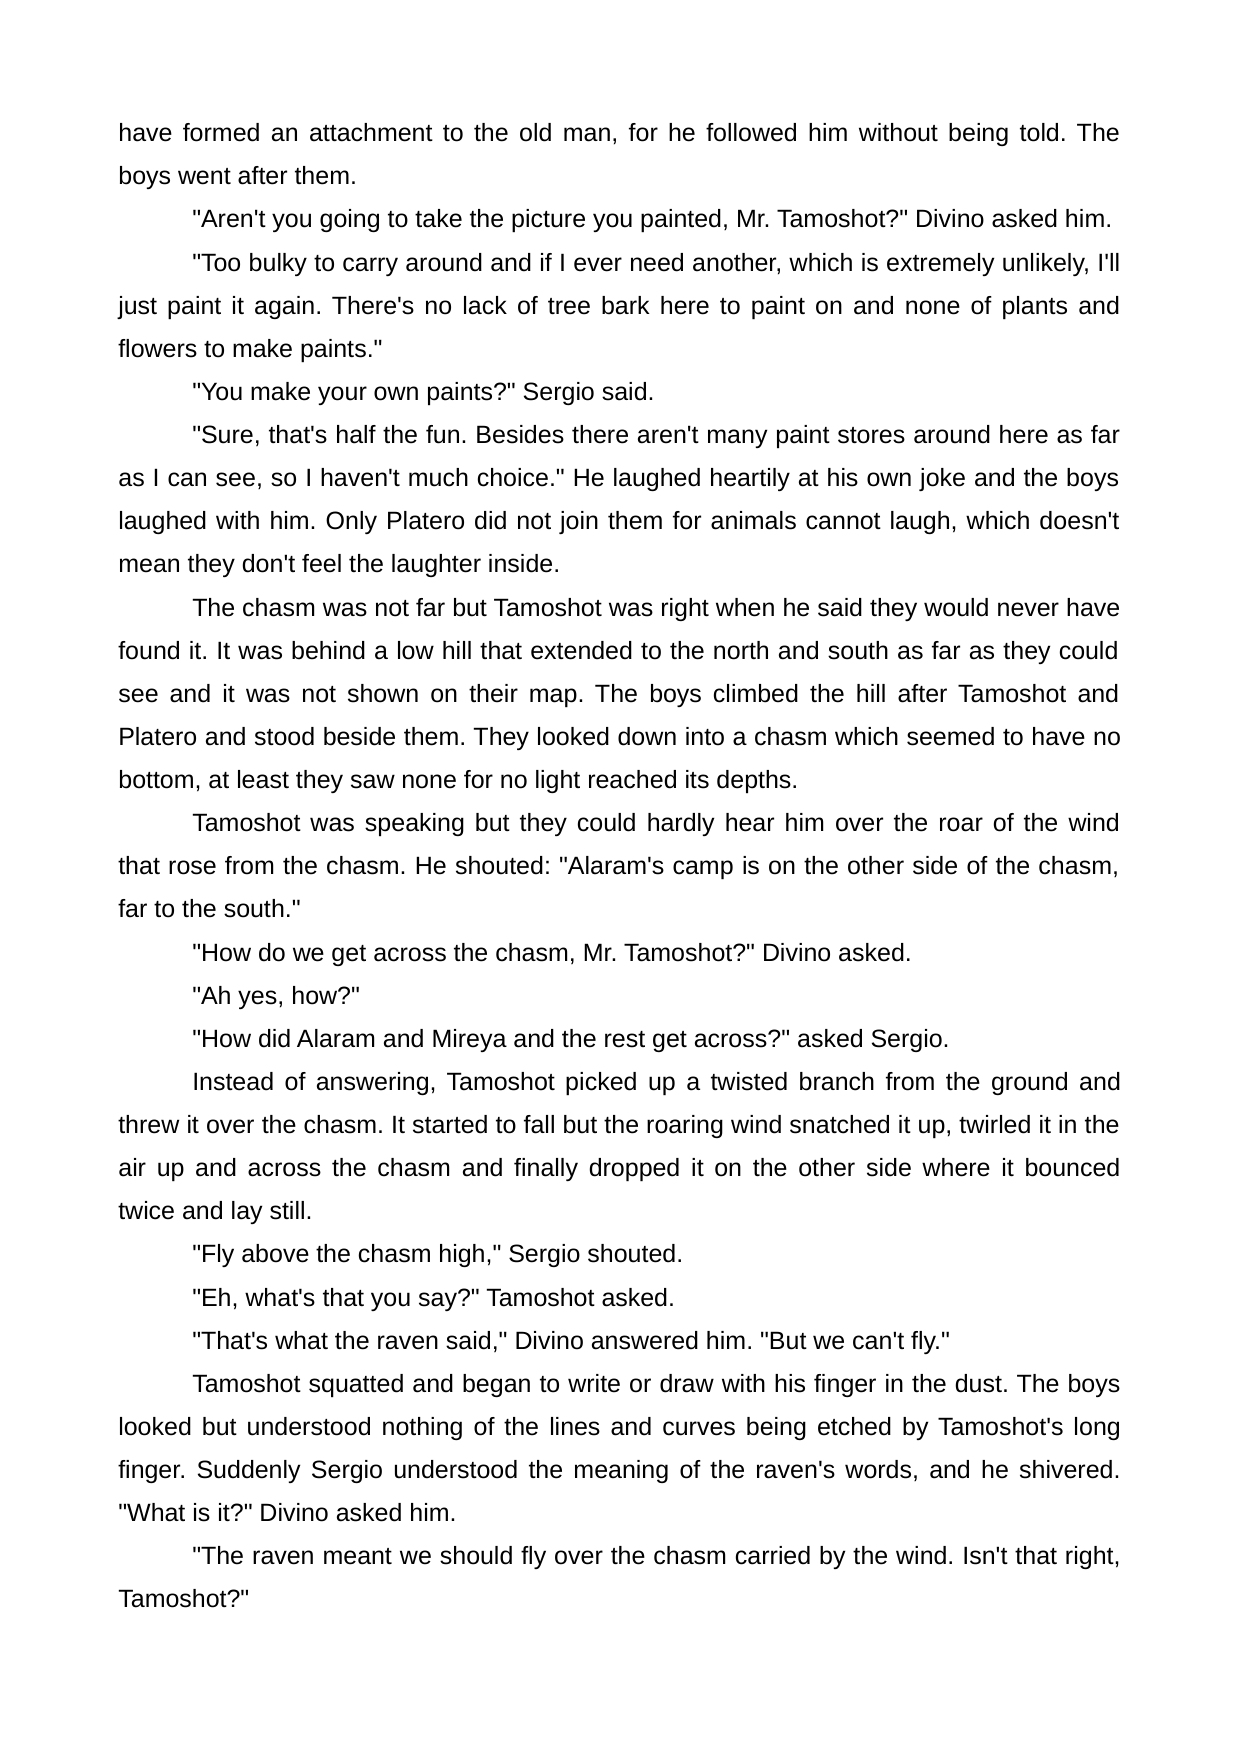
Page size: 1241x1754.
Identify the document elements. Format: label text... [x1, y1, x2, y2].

text "Eh, what's that you say?" Tamoshot asked. [118, 1282, 1122, 1311]
text Instead of answering, Tamoshot picked up a twisted branch from the ground and threw it over the chasm. It started to fall but the roaring wind snatched it up, twirled it in the air up and across the chasm and finally dropped it on the other side where it bounced twice and lay still. [118, 1067, 1122, 1225]
text "You make your own paints?" Sergio said. [118, 377, 1122, 406]
text "How do we get across the chasm, Mr. Tamoshot?" Divino asked. [118, 937, 1122, 966]
text "Sure, that's half the fun. Besides there aren't many paint stores around here as far as I can see, so I haven't much choice." He laughed heartily at his own joke and the boys laughed with him. Only Platero did not join them for animals cannot laugh, which doesn't mean they don't feel the laughter inside. [118, 420, 1122, 578]
text "Fly above the chasm high," Sergio shouted. [118, 1239, 1122, 1268]
text have formed an attachment to the old man, for he followed him without being told. The boys went after them. [118, 118, 1122, 190]
text "Ah yes, how?" [118, 981, 1122, 1009]
text "Too bulky to carry around and if I ever need another, which is extremely unlikely, I'll just paint it again. There's no lack of tree bark here to paint on and none of plants and flowers to make paints." [118, 247, 1122, 362]
text "How did Alaram and Mireya and the rest get across?" asked Sergio. [118, 1024, 1122, 1052]
text The chasm was not far but Tamoshot was right when he said they would never have found it. It was behind a low hill that extended to the north and south as far as they could see and it was not shown on their map. The boys climbed the hill after Tamoshot and Platero and stood beside them. They looked down into a chasm which seemed to have no bottom, at least they saw none for no light reached its depths. [118, 592, 1122, 794]
text "Aren't you going to take the picture you painted, Mr. Tamoshot?" Divino asked him. [118, 204, 1122, 233]
text Tamoshot was speaking but they could hardly hear him over the roar of the wind that rose from the chasm. He shouted: "Alaram's camp is on the other side of the chasm, far to the south." [118, 808, 1122, 923]
text "That's what the raven said," Divino answered him. "But we can't fly." [118, 1326, 1122, 1354]
text Tamoshot squatted and began to write or draw with his finger in the dust. The boys looked but understood nothing of the lines and curves being etched by Tamoshot's long finger. Suddenly Sergio understood the meaning of the raven's words, and he shivered. "What is it?" Divino asked him. [118, 1369, 1122, 1527]
text "The raven meant we should fly over the chasm carried by the wind. Isn't that right, Tamoshot?" [118, 1541, 1122, 1613]
